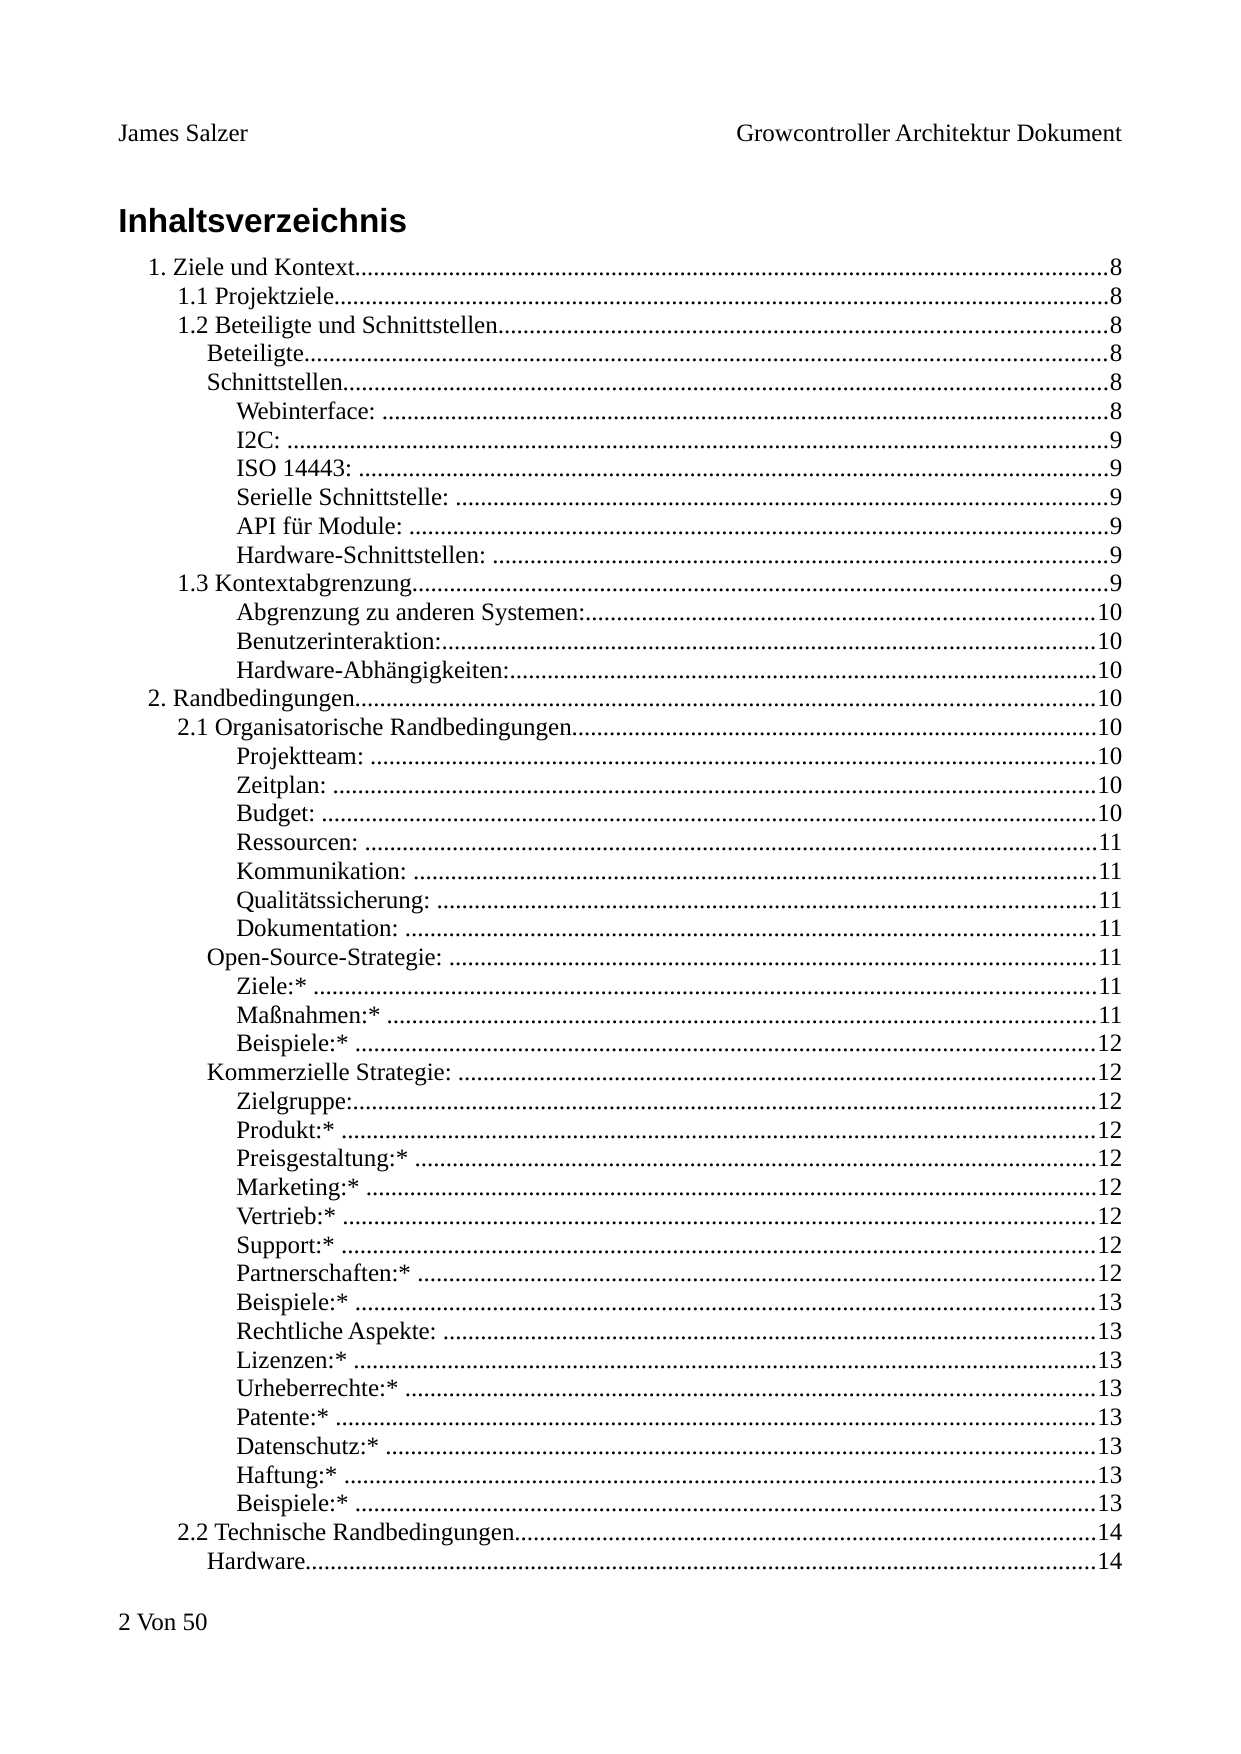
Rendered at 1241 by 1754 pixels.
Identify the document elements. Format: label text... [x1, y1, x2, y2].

text 1.3 Kontextabgrenzung 9 [177, 568, 1122, 597]
text 1.2 Beteiligte und Schnittstellen 8 [177, 310, 1122, 338]
text Rechtliche Aspekte: 13 [236, 1316, 1122, 1345]
text Kommerzielle Strategie: 12 [207, 1057, 1122, 1086]
subtitle Inhaltsverzeichnis [118, 201, 1122, 240]
text Budget: 10 [236, 798, 1122, 827]
text Lizenzen:* 13 [236, 1345, 1122, 1373]
text Marketing:* 12 [236, 1172, 1122, 1201]
text 1. Ziele und Kontext 8 [148, 252, 1122, 281]
text Ziele:* 11 [236, 971, 1122, 1000]
text Partnerschaften:* 12 [236, 1258, 1122, 1287]
text Hardware-Abhängigkeiten: 10 [236, 655, 1122, 683]
text Open-Source-Strategie: 11 [207, 942, 1122, 971]
text Patente:* 13 [236, 1402, 1122, 1431]
text ISO 14443: 9 [236, 453, 1122, 482]
text Kommunikation: 11 [236, 856, 1122, 885]
text Preisgestaltung:* 12 [236, 1143, 1122, 1172]
text Datenschutz:* 13 [236, 1431, 1122, 1460]
text Beispiele:* 13 [236, 1287, 1122, 1316]
text Qualitätssicherung: 11 [236, 885, 1122, 913]
text Schnittstellen 8 [207, 367, 1122, 396]
text 2.2 Technische Randbedingungen 14 [177, 1517, 1122, 1546]
text Ressourcen: 11 [236, 827, 1122, 856]
text Benutzerinteraktion: 10 [236, 626, 1122, 655]
text Serielle Schnittstelle: 9 [236, 482, 1122, 511]
text Zeitplan: 10 [236, 770, 1122, 798]
text Projektteam: 10 [236, 741, 1122, 770]
text Maßnahmen:* 11 [236, 1000, 1122, 1028]
text Support:* 12 [236, 1230, 1122, 1258]
text Haftung:* 13 [236, 1460, 1122, 1488]
text I2C: 9 [236, 425, 1122, 453]
text Urheberrechte:* 13 [236, 1373, 1122, 1402]
text Hardware 14 [207, 1546, 1122, 1575]
text Hardware-Schnittstellen: 9 [236, 540, 1122, 568]
text Abgrenzung zu anderen Systemen: 10 [236, 597, 1122, 626]
text 1.1 Projektziele 8 [177, 281, 1122, 310]
text Webinterface: 8 [236, 396, 1122, 425]
text Beteiligte 8 [207, 338, 1122, 367]
text Dokumentation: 11 [236, 913, 1122, 942]
text 2. Randbedingungen 10 [148, 683, 1122, 712]
text Beispiele:* 13 [236, 1488, 1122, 1517]
text 2.1 Organisatorische Randbedingungen 10 [177, 712, 1122, 741]
text API für Module: 9 [236, 511, 1122, 540]
text Beispiele:* 12 [236, 1028, 1122, 1057]
text Produkt:* 12 [236, 1115, 1122, 1143]
text Zielgruppe: 12 [236, 1086, 1122, 1115]
text Vertrieb:* 12 [236, 1201, 1122, 1230]
